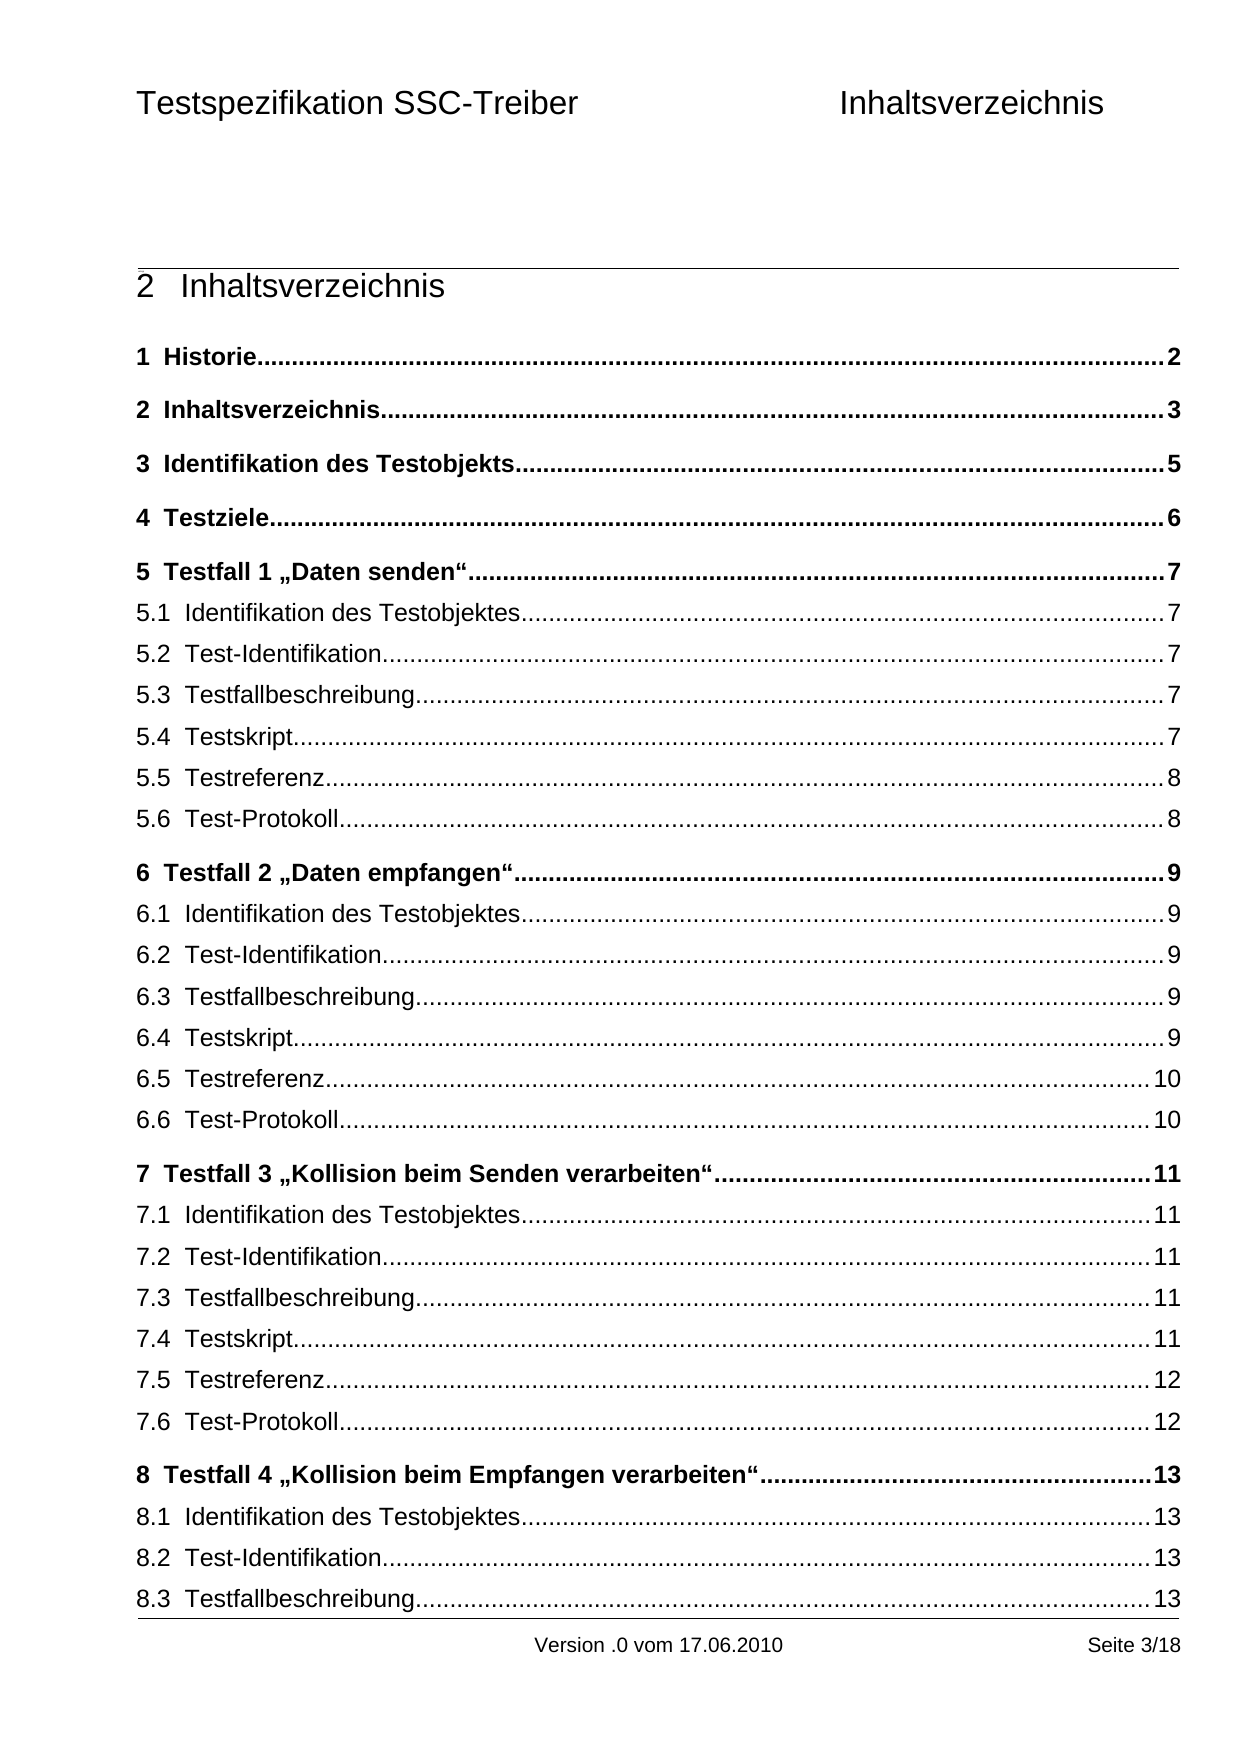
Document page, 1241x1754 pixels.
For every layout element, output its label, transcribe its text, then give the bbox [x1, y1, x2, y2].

text 6.4 Testskript 9 [136, 1023, 1181, 1052]
text 7.5 Testreferenz 12 [136, 1366, 1181, 1394]
text 6.6 Test-Protokoll 10 [136, 1106, 1181, 1134]
text 7 Testfall 3 „Kollision beim Senden verarbeiten“ 11 [136, 1159, 1181, 1188]
text 5.2 Test-Identifikation 7 [136, 639, 1181, 668]
text 8.1 Identifikation des Testobjektes 13 [136, 1502, 1181, 1531]
text 7.4 Testskript 11 [136, 1324, 1181, 1353]
text 1 Historie 2 [136, 342, 1181, 371]
text 6.5 Testreferenz 10 [136, 1064, 1181, 1093]
text 7.2 Test-Identifikation 11 [136, 1242, 1181, 1271]
text 5.4 Testskript 7 [136, 722, 1181, 751]
text 3 Identifikation des Testobjekts 5 [136, 449, 1181, 478]
subtitle Inhaltsverzeichnis [136, 289, 1181, 304]
text 2 Inhaltsverzeichnis 3 [136, 396, 1181, 424]
text 5.3 Testfallbeschreibung 7 [136, 681, 1181, 709]
text 6.1 Identifikation des Testobjektes 9 [136, 899, 1181, 928]
text 4 Testziele 6 [136, 503, 1181, 532]
text 5.6 Test-Protokoll 8 [136, 804, 1181, 833]
text 8 Testfall 4 „Kollision beim Empfangen verarbeiten“ 13 [136, 1461, 1181, 1489]
text 6 Testfall 2 „Daten empfangen“ 9 [136, 858, 1181, 887]
text 6.2 Test-Identifikation 9 [136, 941, 1181, 969]
text 7.3 Testfallbeschreibung 11 [136, 1283, 1181, 1312]
text 7.1 Identifikation des Testobjektes 11 [136, 1201, 1181, 1229]
text 6.3 Testfallbeschreibung 9 [136, 982, 1181, 1011]
text 5.1 Identifikation des Testobjektes 7 [136, 598, 1181, 627]
text 8.3 Testfallbeschreibung 13 [136, 1584, 1181, 1612]
text 5 Testfall 1 „Daten senden“ 7 [136, 557, 1181, 586]
text 7.6 Test-Protokoll 12 [136, 1407, 1181, 1436]
text 5.5 Testreferenz 8 [136, 763, 1181, 792]
text 8.2 Test-Identifikation 13 [136, 1543, 1181, 1572]
